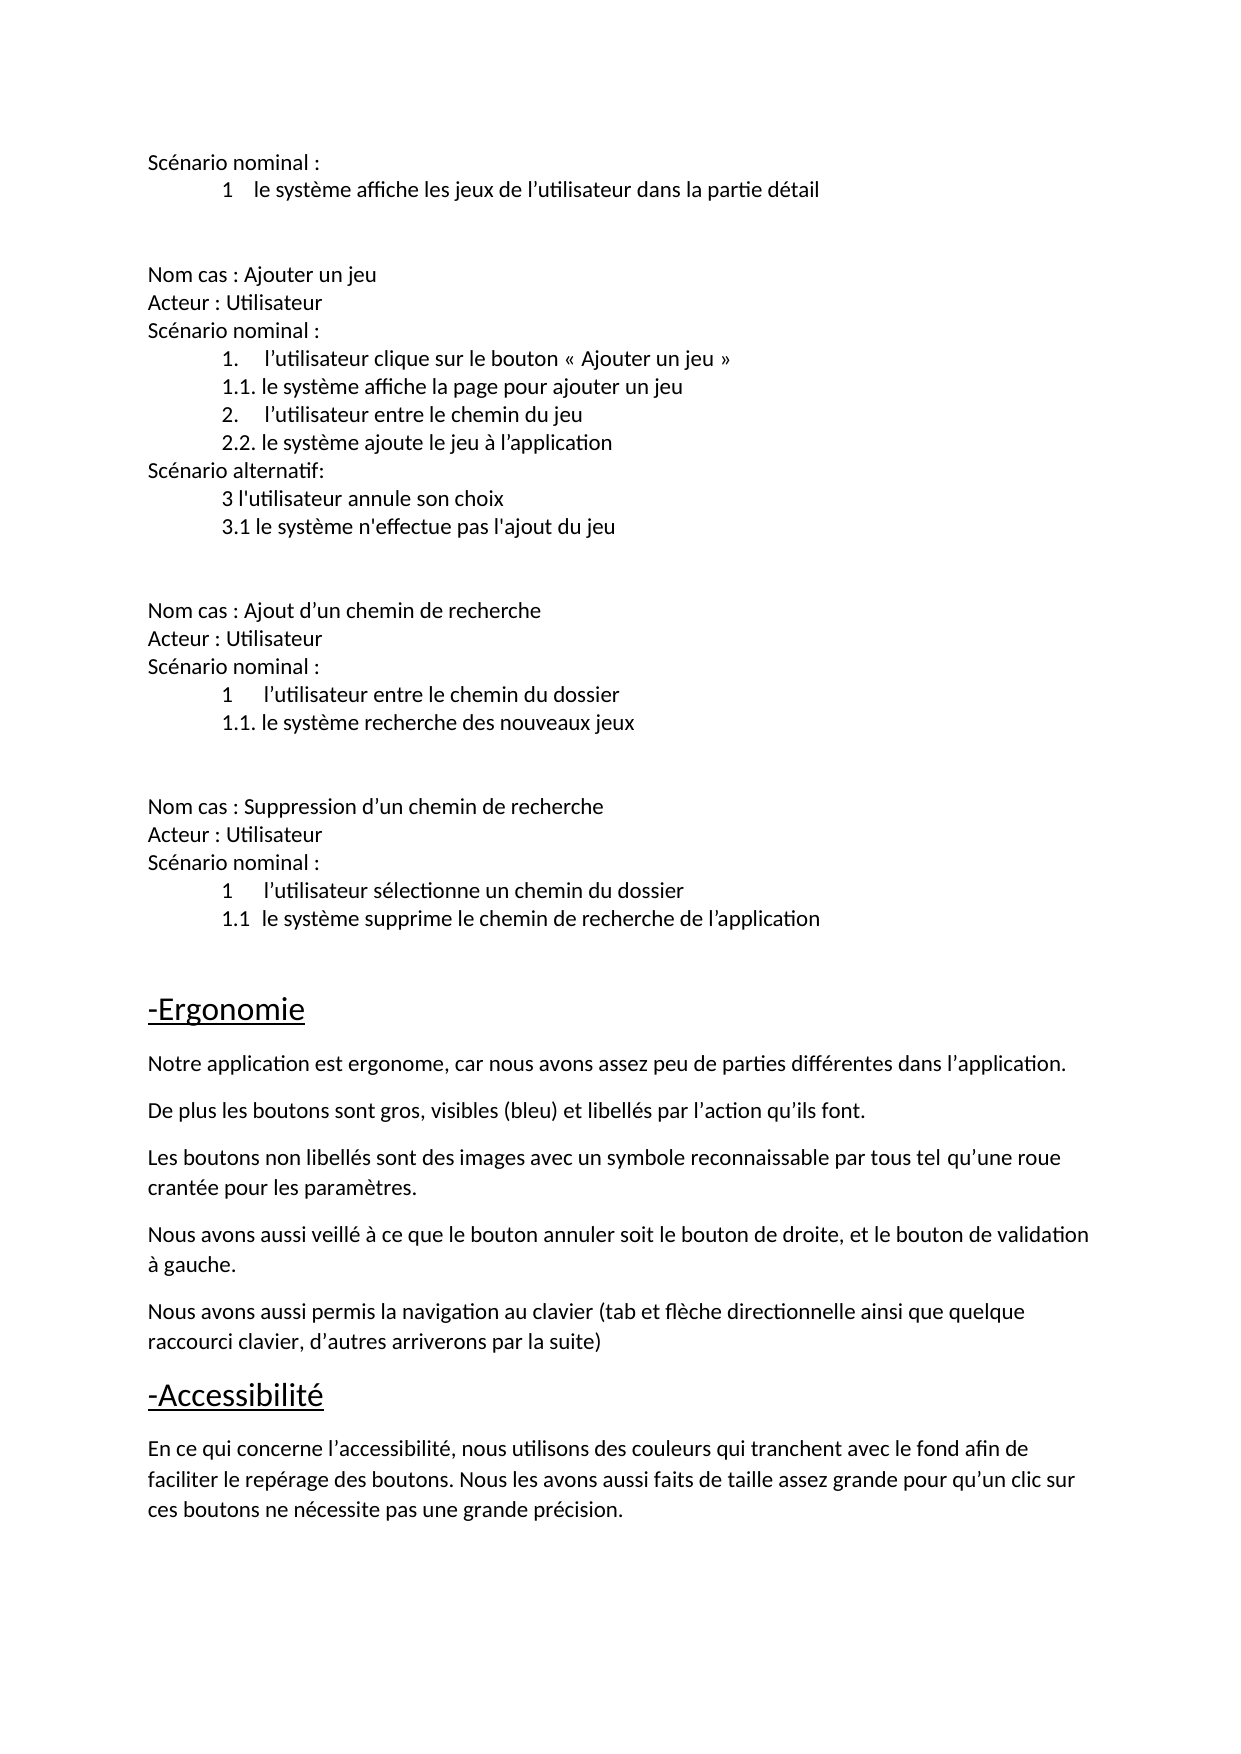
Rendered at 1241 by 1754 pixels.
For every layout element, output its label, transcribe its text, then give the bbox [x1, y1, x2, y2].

text 1.1. le système affiche la page pour ajouter un jeu [148, 372, 1093, 400]
text Scénario nominal : [148, 848, 1093, 876]
text 2.2. le système ajoute le jeu à l’application [148, 428, 1093, 456]
text 2. l’utilisateur entre le chemin du jeu [148, 400, 1093, 428]
text -Ergonomie [148, 988, 1093, 1029]
text 1. l’utilisateur clique sur le bouton « Ajouter un jeu » [148, 344, 1093, 372]
text Acteur : Utilisateur [148, 288, 1093, 316]
text Acteur : Utilisateur [148, 624, 1093, 652]
text -Accessibilité [148, 1374, 1093, 1414]
list l’utilisateur sélectionne un chemin du dossier [221, 876, 1093, 904]
list l’utilisateur entre le chemin du dossier [221, 680, 1093, 708]
text Scénario alternatif: [148, 456, 1093, 484]
text Nous avons aussi permis la navigation au clavier (tab et flèche directionnelle ainsi que quelque raccourci clavier, d’autres arriverons par la suite) [148, 1297, 1093, 1355]
text 1 le système affiche les jeux de l’utilisateur dans la partie détail [148, 176, 1093, 204]
text Nom cas : Suppression d’un chemin de recherche [148, 792, 1093, 820]
text Scénario nominal : [148, 316, 1093, 344]
list le système supprime le chemin de recherche de l’application [221, 904, 1093, 932]
text De plus les boutons sont gros, visibles (bleu) et libellés par l’action qu’ils font. [148, 1096, 1093, 1124]
text 3 l'utilisateur annule son choix [148, 484, 1093, 512]
text Notre application est ergonome, car nous avons assez peu de parties différentes dans l’application. [148, 1049, 1093, 1077]
text Les boutons non libellés sont des images avec un symbole reconnaissable par tous tel qu’une roue crantée pour les paramètres. [148, 1143, 1093, 1201]
text Nom cas : Ajout d’un chemin de recherche [148, 596, 1093, 624]
text Acteur : Utilisateur [148, 820, 1093, 848]
text Scénario nominal : [148, 652, 1093, 680]
text 1.1. le système recherche des nouveaux jeux [148, 708, 1093, 736]
text En ce qui concerne l’accessibilité, nous utilisons des couleurs qui tranchent avec le fond afin de faciliter le repérage des boutons. Nous les avons aussi faits de taille assez grande pour qu’un clic sur ces boutons ne nécessite pas une grande précision. [148, 1434, 1093, 1523]
text Scénario nominal : [148, 148, 1093, 176]
text Nous avons aussi veillé à ce que le bouton annuler soit le bouton de droite, et le bouton de validation à gauche. [148, 1220, 1093, 1278]
text Nom cas : Ajouter un jeu [148, 260, 1093, 288]
text 3.1 le système n'effectue pas l'ajout du jeu [148, 512, 1093, 540]
